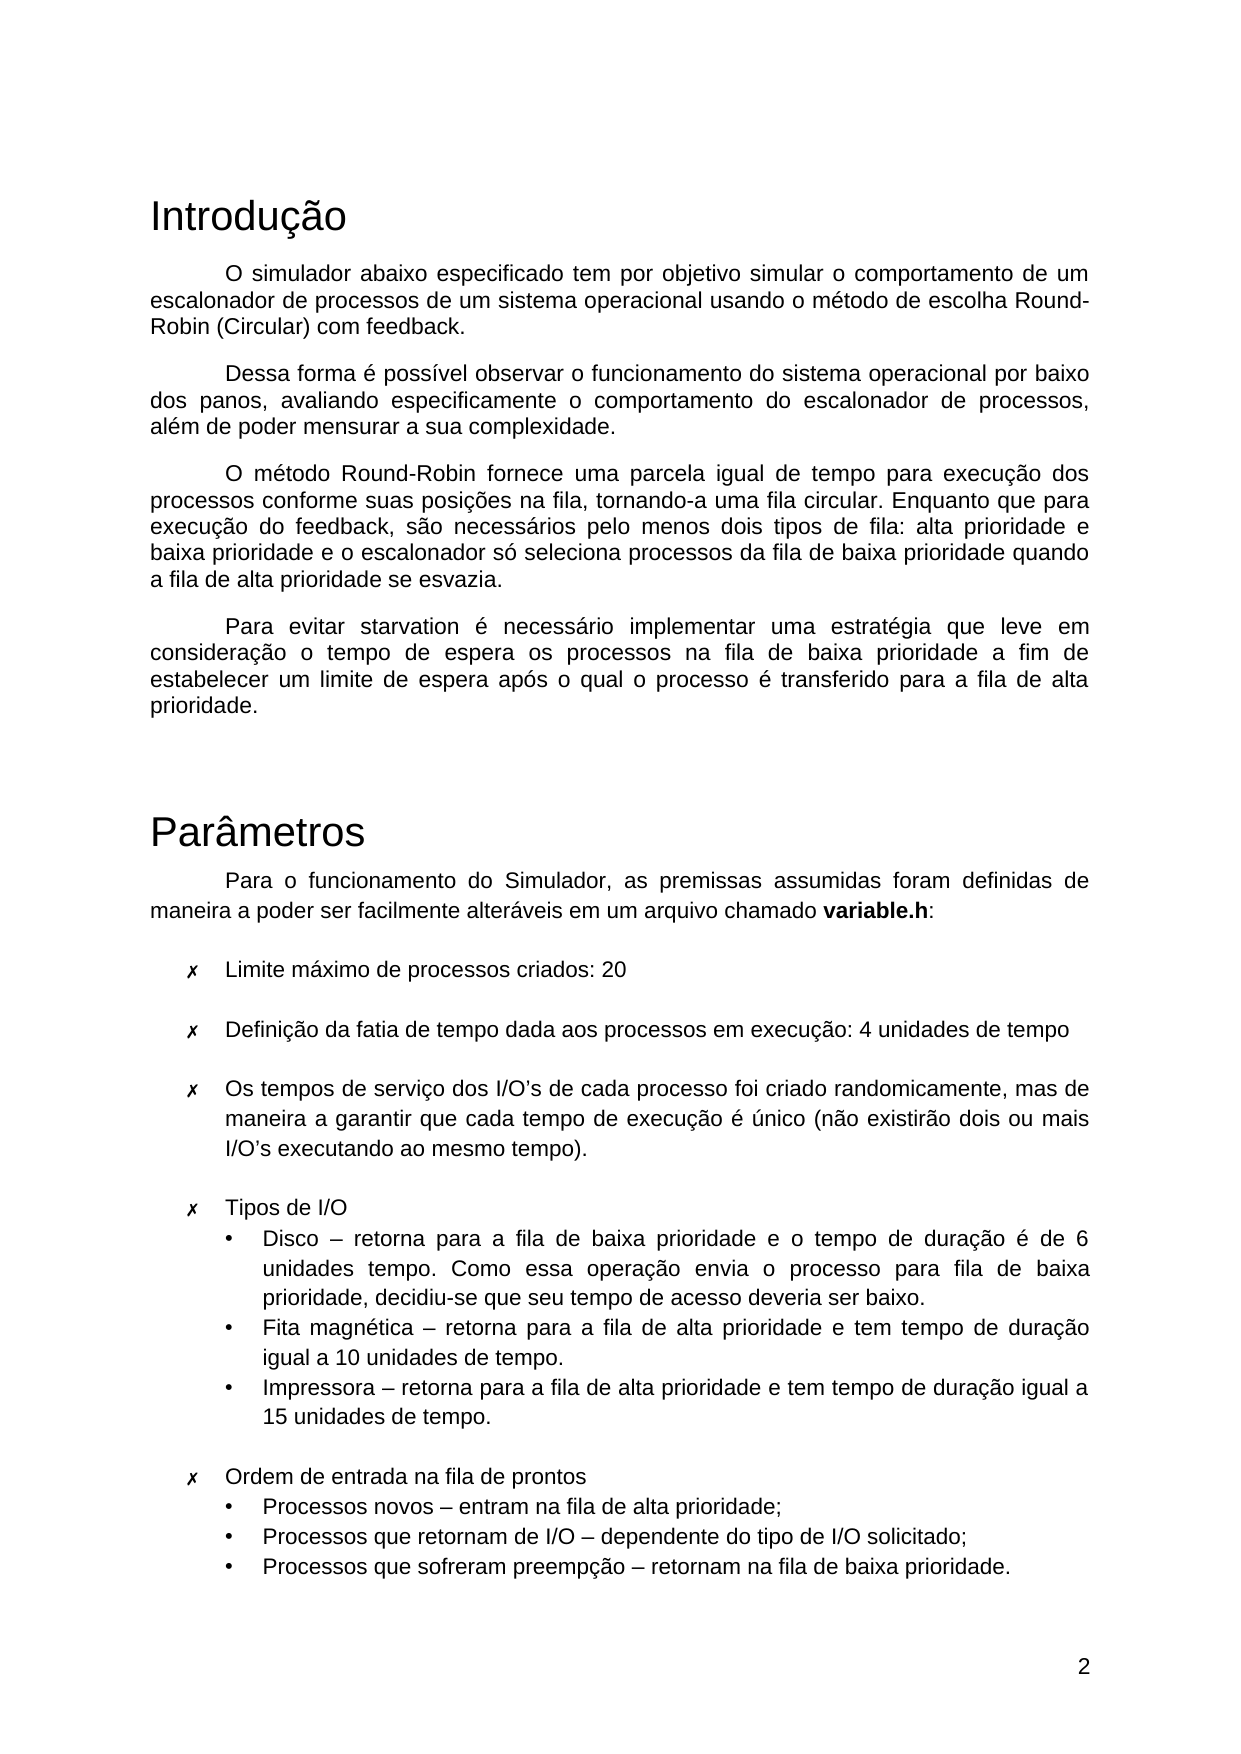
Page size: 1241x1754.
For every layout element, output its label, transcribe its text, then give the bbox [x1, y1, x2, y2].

list Definição da fatia de tempo dada aos processos em execução: 4 unidades de tempo [187, 1016, 1090, 1042]
list Processos que retornam de I/O – dependente do tipo de I/O solicitado; [225, 1523, 1090, 1549]
text Para o funcionamento do Simulador, as premissas assumidas foram definidas de maneira a poder ser facilmente alteráveis em um arquivo chamado variable.h: [150, 867, 1090, 923]
text O simulador abaixo especificado tem por objetivo simular o comportamento de um escalonador de processos de um sistema operacional usando o método de escolha Round-Robin (Circular) com feedback. [150, 260, 1090, 339]
subtitle Parâmetros [150, 807, 1090, 855]
list Tipos de I/O [187, 1195, 1090, 1221]
list Limite máximo de processos criados: 20 [187, 957, 1090, 983]
list Ordem de entrada na fila de prontos [187, 1463, 1090, 1489]
list Processos que sofreram preempção – retornam na fila de baixa prioridade. [225, 1553, 1090, 1579]
text Para evitar starvation é necessário implementar uma estratégia que leve em consideração o tempo de espera os processos na fila de baixa prioridade a fim de estabelecer um limite de espera após o qual o processo é transferido para a fila de alta prioridade. [150, 613, 1090, 718]
subtitle Introdução [150, 192, 1090, 239]
list Impressora – retorna para a fila de alta prioridade e tem tempo de duração igual a 15 unidades de tempo. [225, 1374, 1090, 1429]
text Dessa forma é possível observar o funcionamento do sistema operacional por baixo dos panos, avaliando especificamente o comportamento do escalonador de processos, além de poder mensurar a sua complexidade. [150, 360, 1090, 439]
list Processos novos – entram na fila de alta prioridade; [225, 1493, 1090, 1519]
text O método Round-Robin fornece uma parcela igual de tempo para execução dos processos conforme suas posições na fila, tornando-a uma fila circular. Enquanto que para execução do feedback, são necessários pelo menos dois tipos de fila: alta prioridade e baixa prioridade e o escalonador só seleciona processos da fila de baixa prioridade quando a fila de alta prioridade se esvazia. [150, 460, 1090, 592]
list Fita magnética – retorna para a fila de alta prioridade e tem tempo de duração igual a 10 unidades de tempo. [225, 1314, 1090, 1370]
list Disco – retorna para a fila de baixa prioridade e o tempo de duração é de 6 unidades tempo. Como essa operação envia o processo para fila de baixa prioridade, decidiu-se que seu tempo de acesso deveria ser baixo. [225, 1224, 1090, 1310]
list Os tempos de serviço dos I/O’s de cada processo foi criado randomicamente, mas de maneira a garantir que cada tempo de execução é único (não existirão dois ou mais I/O’s executando ao mesmo tempo). [187, 1076, 1090, 1161]
